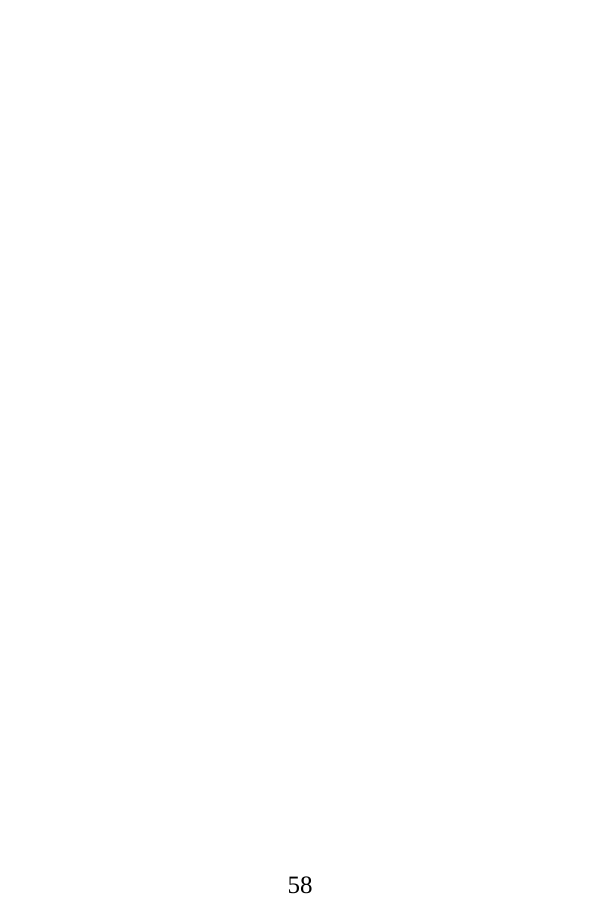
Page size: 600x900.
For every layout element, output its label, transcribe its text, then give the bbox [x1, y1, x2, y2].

text gig or where her child would go. I also booked a LaZoom gig. [37, 37, 562, 83]
text I see now she wasn’t originally specific about Friday but offered generalized frisbee for a consolation for not overlapping at Open Folk … ai yai yai, her brain. I felt better about life, though. I showed her my HGTR frisbee and fell asleep. [37, 219, 562, 355]
text I drove down to Middlemont and laid in a hammock until Ryan came outside. After loading stuff into the Element, he and I rode in the convertible to [37, 764, 562, 832]
text . . . [37, 719, 562, 741]
text When I got home, I told Hannah I would be free for next week, but she was scheduled to work. We talked about how the days at Haiku are numbered and she offered that we could throw frisbee on Friday. I apologized for unloading so many emotions and she appreciated that. [37, 83, 562, 219]
text One of the struggles from practice was the lyrical content of Don’t Speak. It did feel a lot like I was losing my best friend, which I know is a flag for codependency, but it makes me wonder: who is her best friend? She rarely mentions anyone without an eye roll. I’m sure I get one too. [37, 378, 562, 514]
text V.XVI [37, 537, 562, 560]
text I took a niiiiice nap, got a call from Hannah about scheduling, drove to Olde London Rd., ate a burger special, came home, looked at my phone, ate a popsicle, packed my drums, groomed, drank the tiniest bit of espresso and wrote in my journal. [37, 582, 562, 696]
